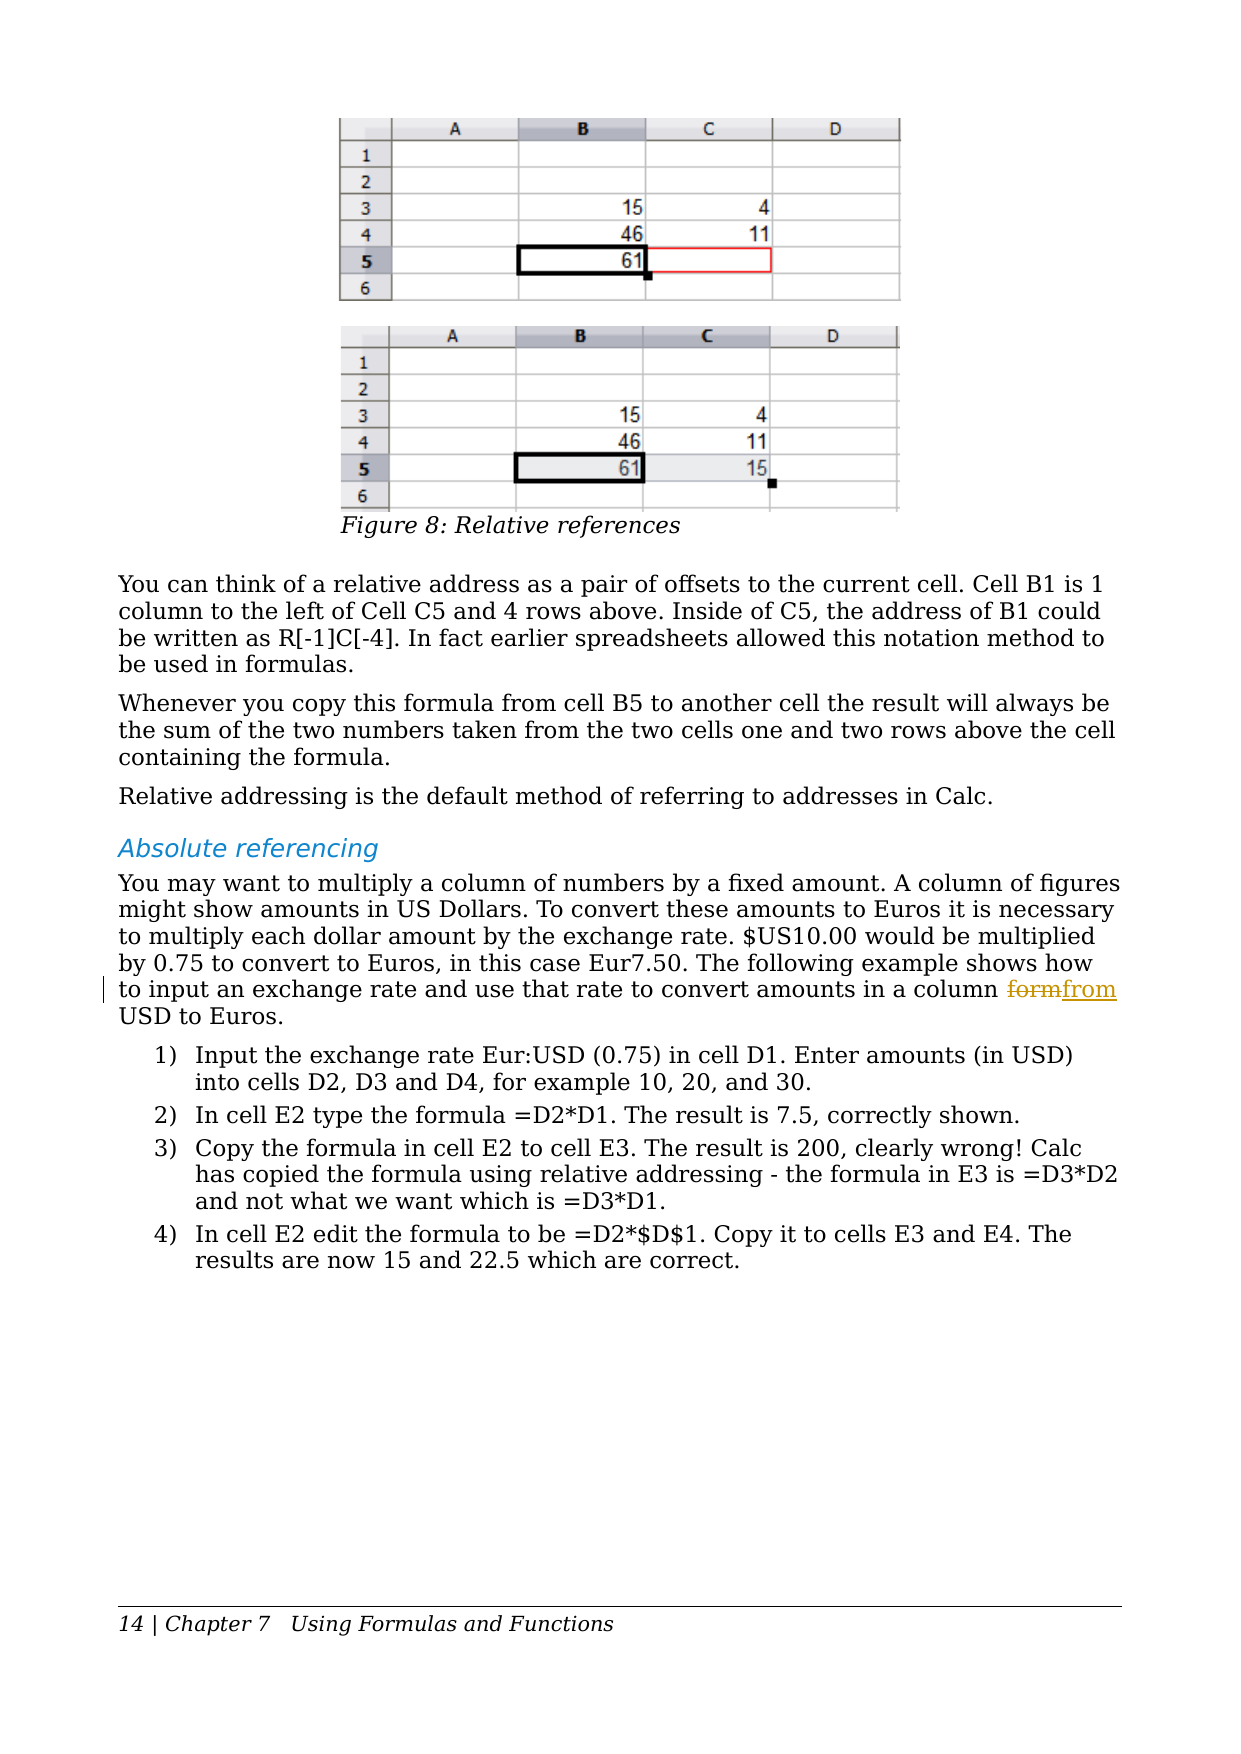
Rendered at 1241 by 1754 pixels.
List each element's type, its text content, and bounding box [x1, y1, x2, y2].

text You may want to multiply a column of numbers by a fixed amount. A column of figures might show amounts in US Dollars. To convert these amounts to Euros it is necessary to multiply each dollar amount by the exchange rate. $US10.00 would be multiplied by 0.75 to convert to Euros, in this case Eur7.50. The following example shows how to input an exchange rate and use that rate to convert amounts in a column from USD to Euros. [118, 870, 1122, 1030]
subtitle Absolute referencing [118, 834, 1122, 863]
text Relative addressing is the default method of referring to addresses in Calc. [118, 783, 1122, 810]
text Whenever you copy this formula from cell B5 to another cell the result will always be the sum of the two numbers taken from the two cells one and two rows above the cell containing the formula. [118, 691, 1122, 771]
text You can think of a relative address as a pair of offsets to the current cell. Cell B1 is 1 column to the left of Cell C5 and 4 rows above. Inside of C5, the address of B1 could be written as R[-1]C[-4]. In fact earlier spreadsheets allowed this notation method to be used in formulas. [118, 571, 1122, 678]
list Copy the formula in cell E2 to cell E3. The result is 200, clearly wrong! Calc has copied the formula using relative addressing - the formula in E3 is =D3*D2 and not what we want which is =D3*D1. [177, 1135, 1122, 1215]
text Figure 8: Relative references [341, 512, 900, 539]
picture [340, 326, 900, 512]
list Input the exchange rate Eur:USD (0.75) in cell D1. Enter amounts (in USD) into cells D2, D3 and D4, for example 10, 20, and 30. [177, 1042, 1122, 1096]
picture [338, 118, 902, 301]
list In cell E2 type the formula =D2*D1. The result is 7.5, correctly shown. [177, 1102, 1122, 1128]
list In cell E2 edit the formula to be =D2*$D$1. Copy it to cells E3 and E4. The results are now 15 and 22.5 which are correct. [177, 1221, 1122, 1274]
